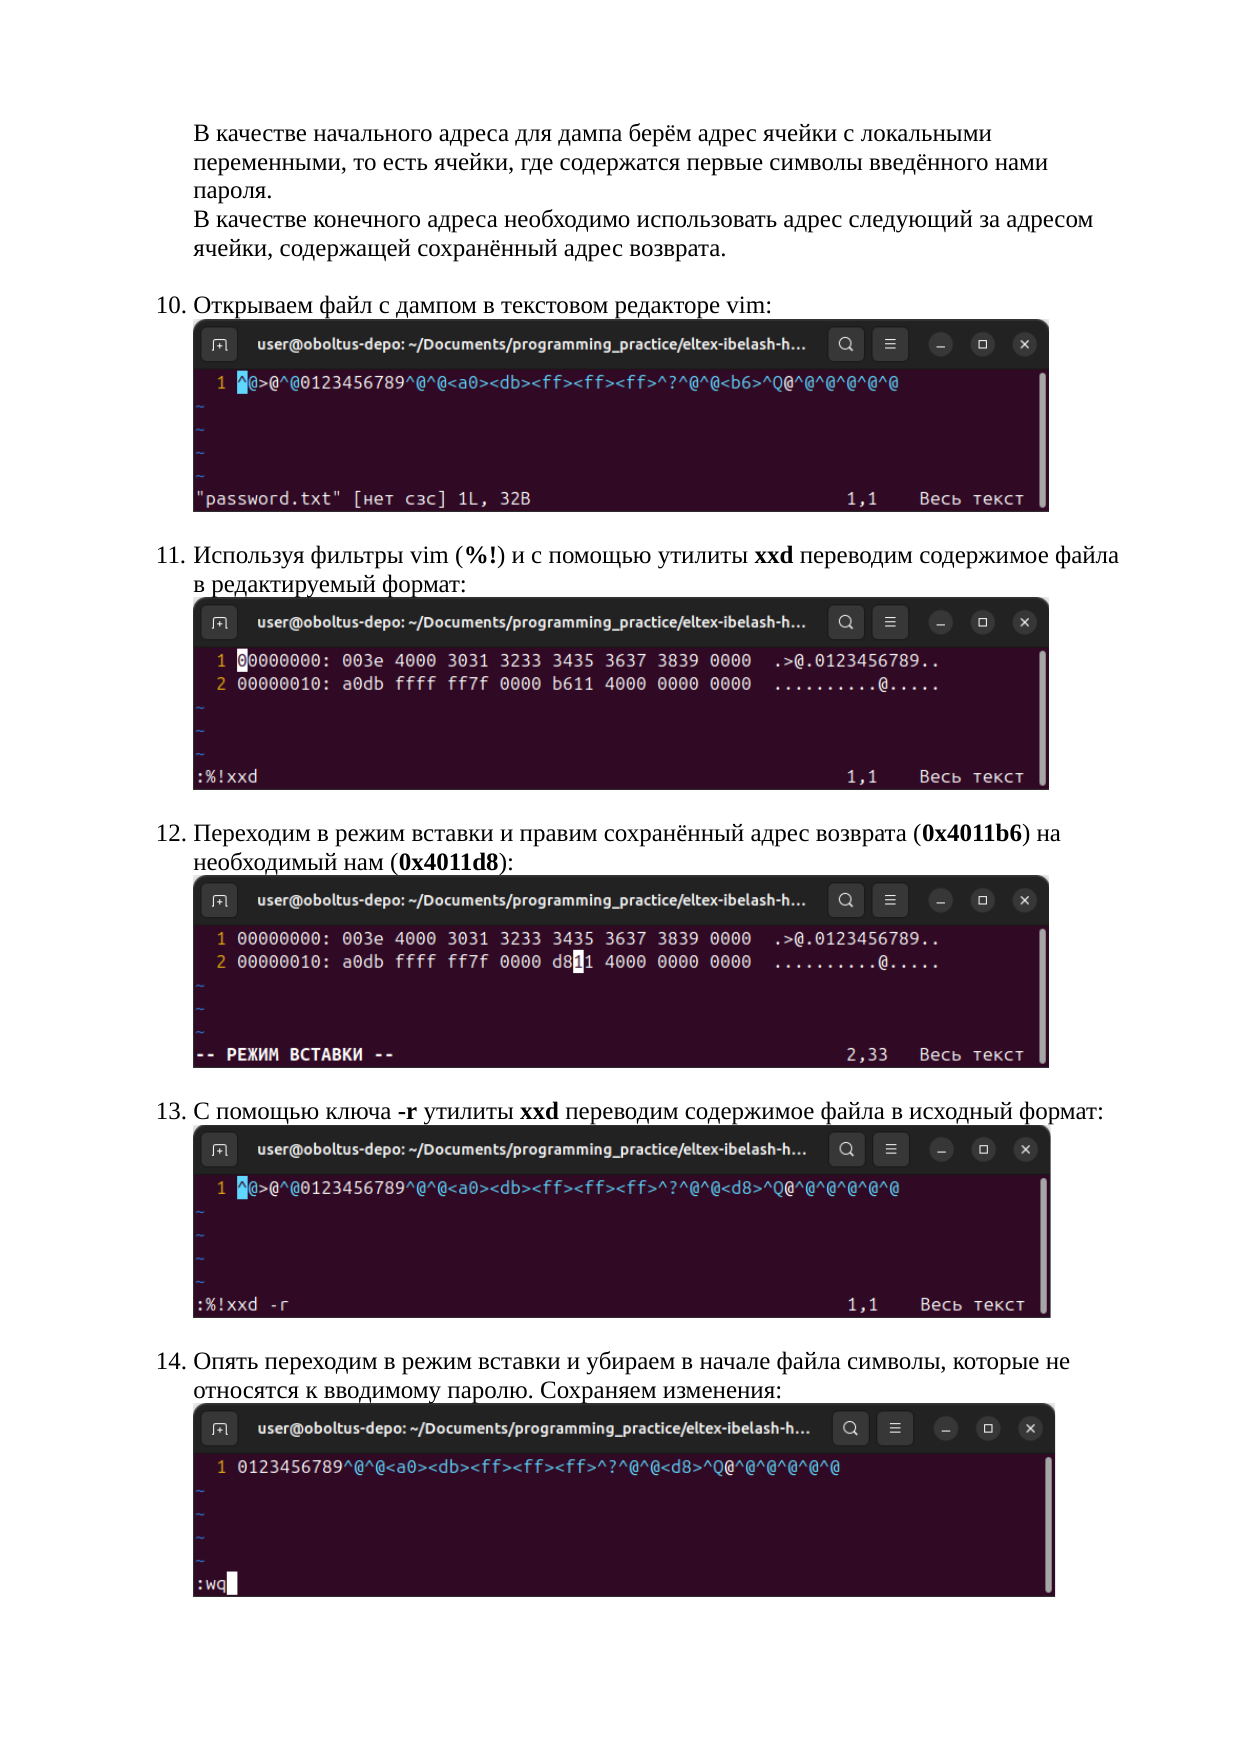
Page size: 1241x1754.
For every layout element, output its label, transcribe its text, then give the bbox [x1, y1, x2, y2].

picture [193, 1403, 1056, 1597]
picture [193, 597, 1049, 790]
list C помощью ключа -r утилиты xxd переводим содержимое файла в исходный формат: [156, 1096, 1122, 1346]
list Открываем файл с дампом в текстовом редакторе vim: [156, 291, 1122, 540]
picture [193, 319, 1049, 512]
picture [193, 875, 1049, 1068]
picture [193, 1125, 1051, 1318]
list Используя фильтры vim (%!) и с помощью утилиты xxd переводим содержимое файла в редактируемый формат: [156, 540, 1122, 818]
list Опять переходим в режим вставки и убираем в начале файла символы, которые не относятся к вводимому паролю. Сохраняем изменения: [156, 1346, 1122, 1626]
list В качестве начального адреса для дампа берём адрес ячейки с локальными переменными, то есть ячейки, где содержатся первые символы введённого нами пароля. В качестве конечного адреса необходимо использовать адрес следующий за адресом ячейки, содержащей сохранённый адрес возврата. [156, 118, 1122, 291]
list Переходим в режим вставки и правим сохранённый адрес возврата (0x4011b6) на необходимый нам (0x4011d8): [156, 818, 1122, 876]
